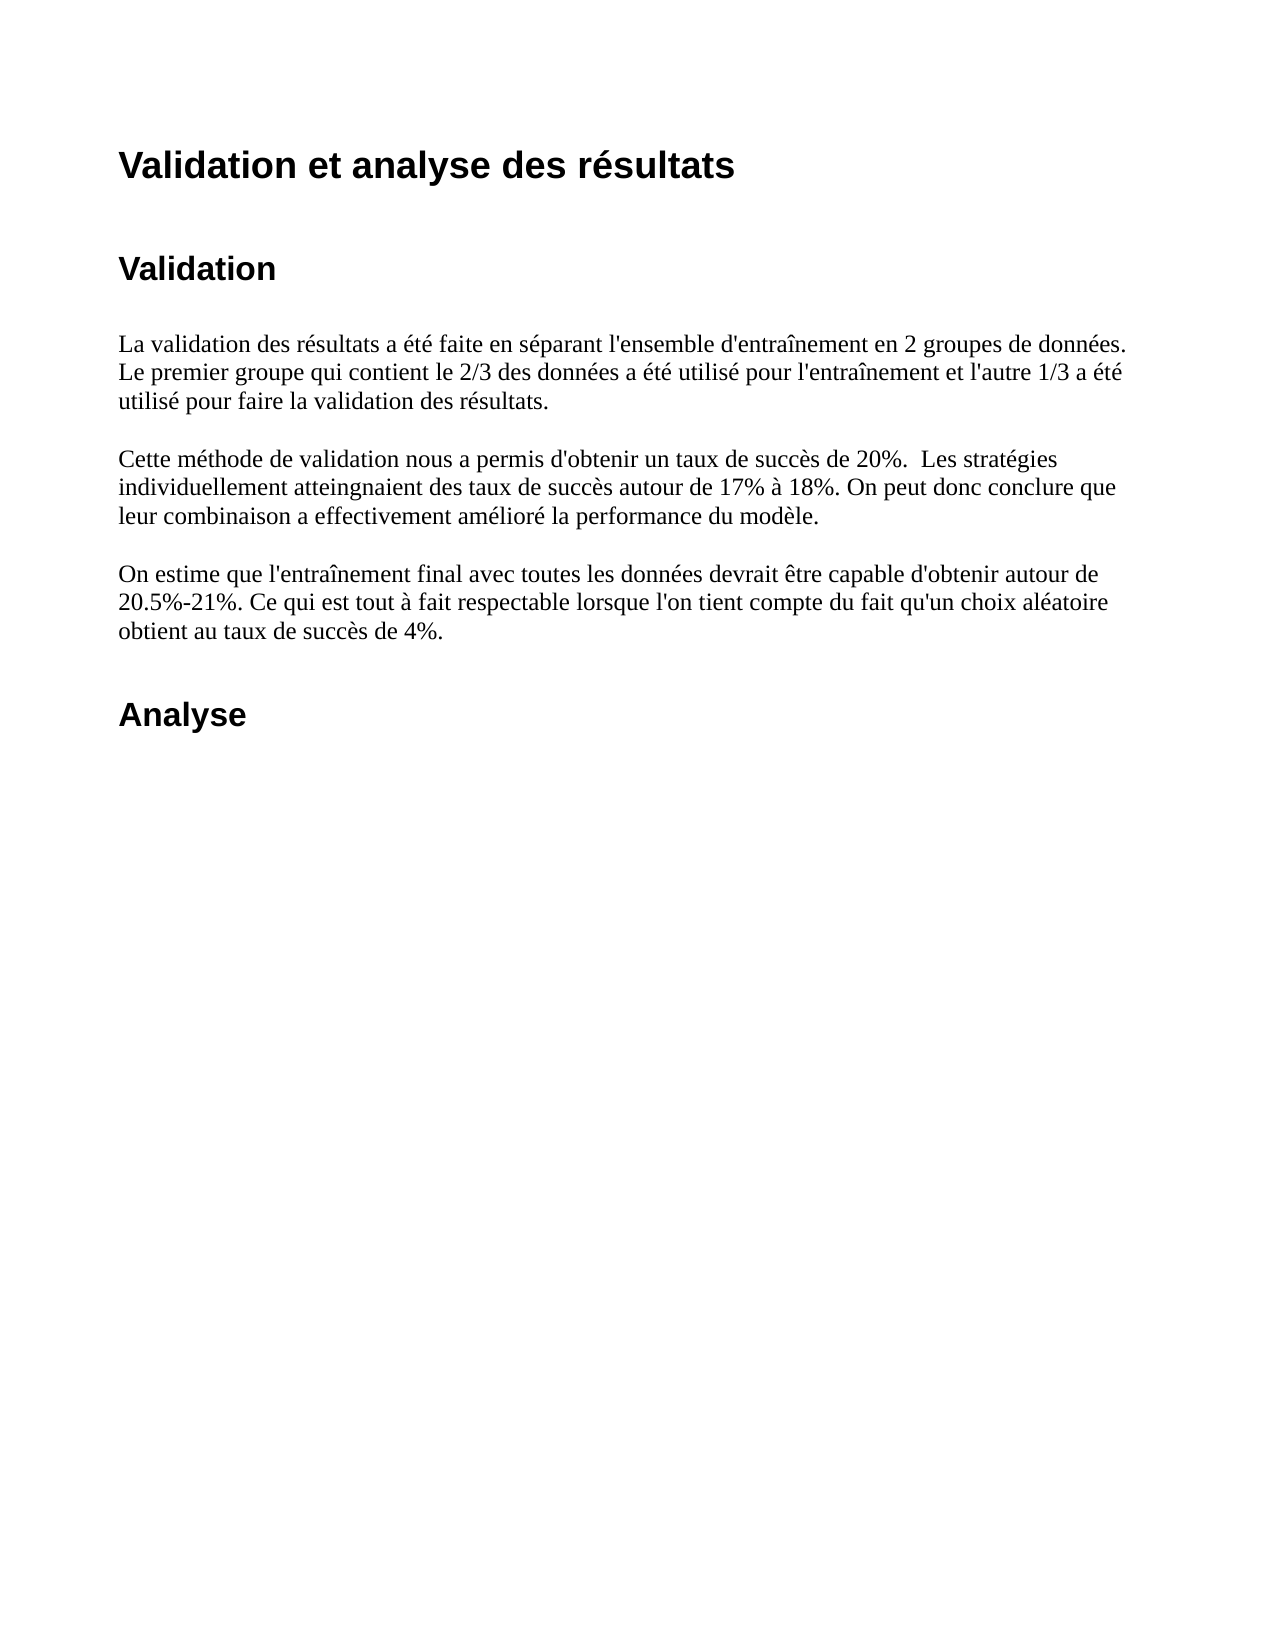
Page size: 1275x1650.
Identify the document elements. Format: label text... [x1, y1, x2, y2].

subtitle Analyse [118, 694, 1157, 733]
text On estime que l'entraînement final avec toutes les données devrait être capable d'obtenir autour de 20.5%-21%. Ce qui est tout à fait respectable lorsque l'on tient compte du fait qu'un choix aléatoire obtient au taux de succès de 4%. [118, 559, 1157, 645]
text Cette méthode de validation nous a permis d'obtenir un taux de succès de 20%. Les stratégies individuellement atteingnaient des taux de succès autour de 17% à 18%. On peut donc conclure que leur combinaison a effectivement amélioré la performance du modèle. [118, 444, 1157, 530]
subtitle Validation [118, 249, 1157, 287]
subtitle Validation et analyse des résultats [118, 143, 1157, 187]
text La validation des résultats a été faite en séparant l'ensemble d'entraînement en 2 groupes de données. Le premier groupe qui contient le 2/3 des données a été utilisé pour l'entraînement et l'autre 1/3 a été utilisé pour faire la validation des résultats. [118, 329, 1157, 415]
